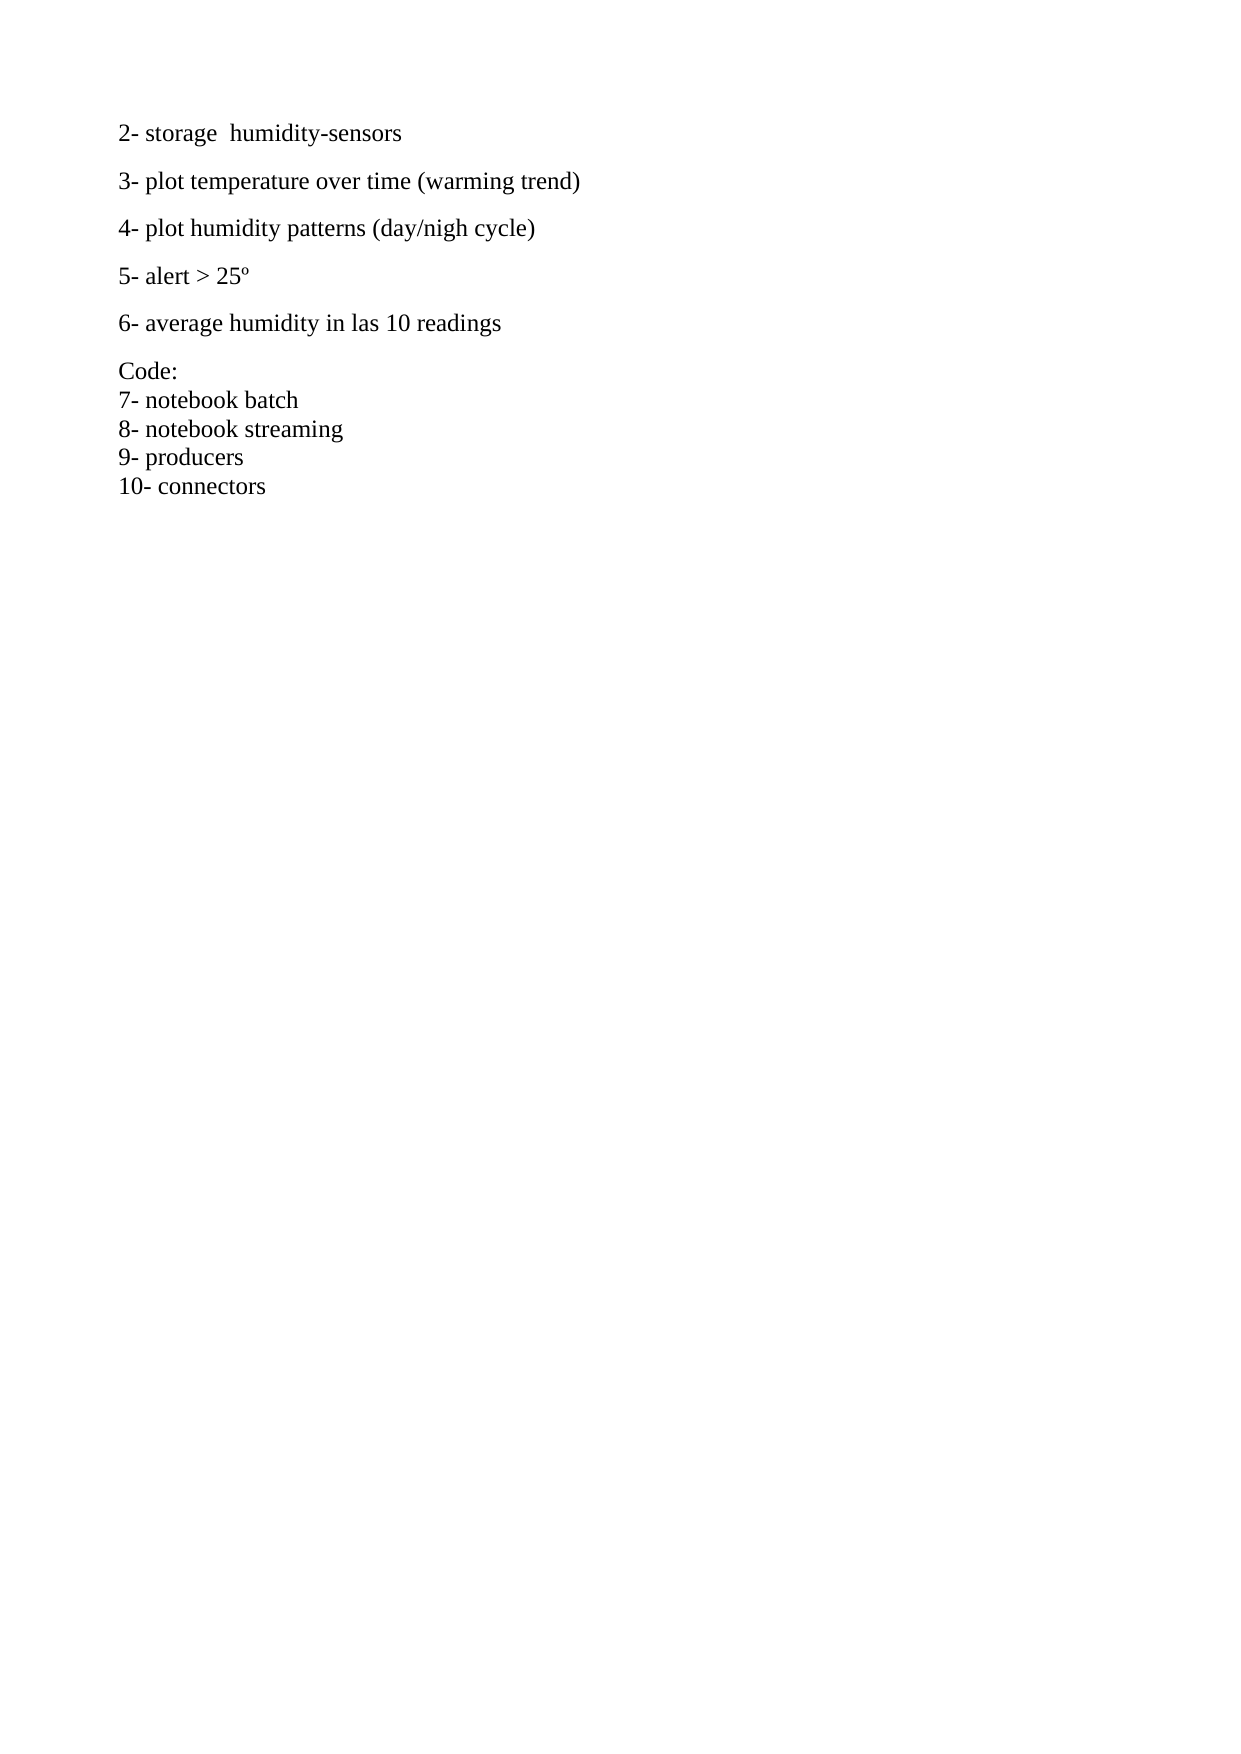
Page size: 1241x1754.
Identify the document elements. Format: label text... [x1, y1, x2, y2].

text 8- notebook streaming [118, 414, 1122, 442]
text Code: [118, 356, 1122, 385]
text 10- connectors [118, 471, 1122, 500]
text 7- notebook batch [118, 385, 1122, 414]
text 3- plot temperature over time (warming trend) [118, 166, 1122, 194]
text 6- average humidity in las 10 readings [118, 308, 1122, 337]
text 5- alert > 25º [118, 261, 1122, 290]
text 4- plot humidity patterns (day/nigh cycle) [118, 213, 1122, 242]
text 9- producers [118, 442, 1122, 471]
text 2- storage humidity-sensors [118, 118, 1122, 147]
